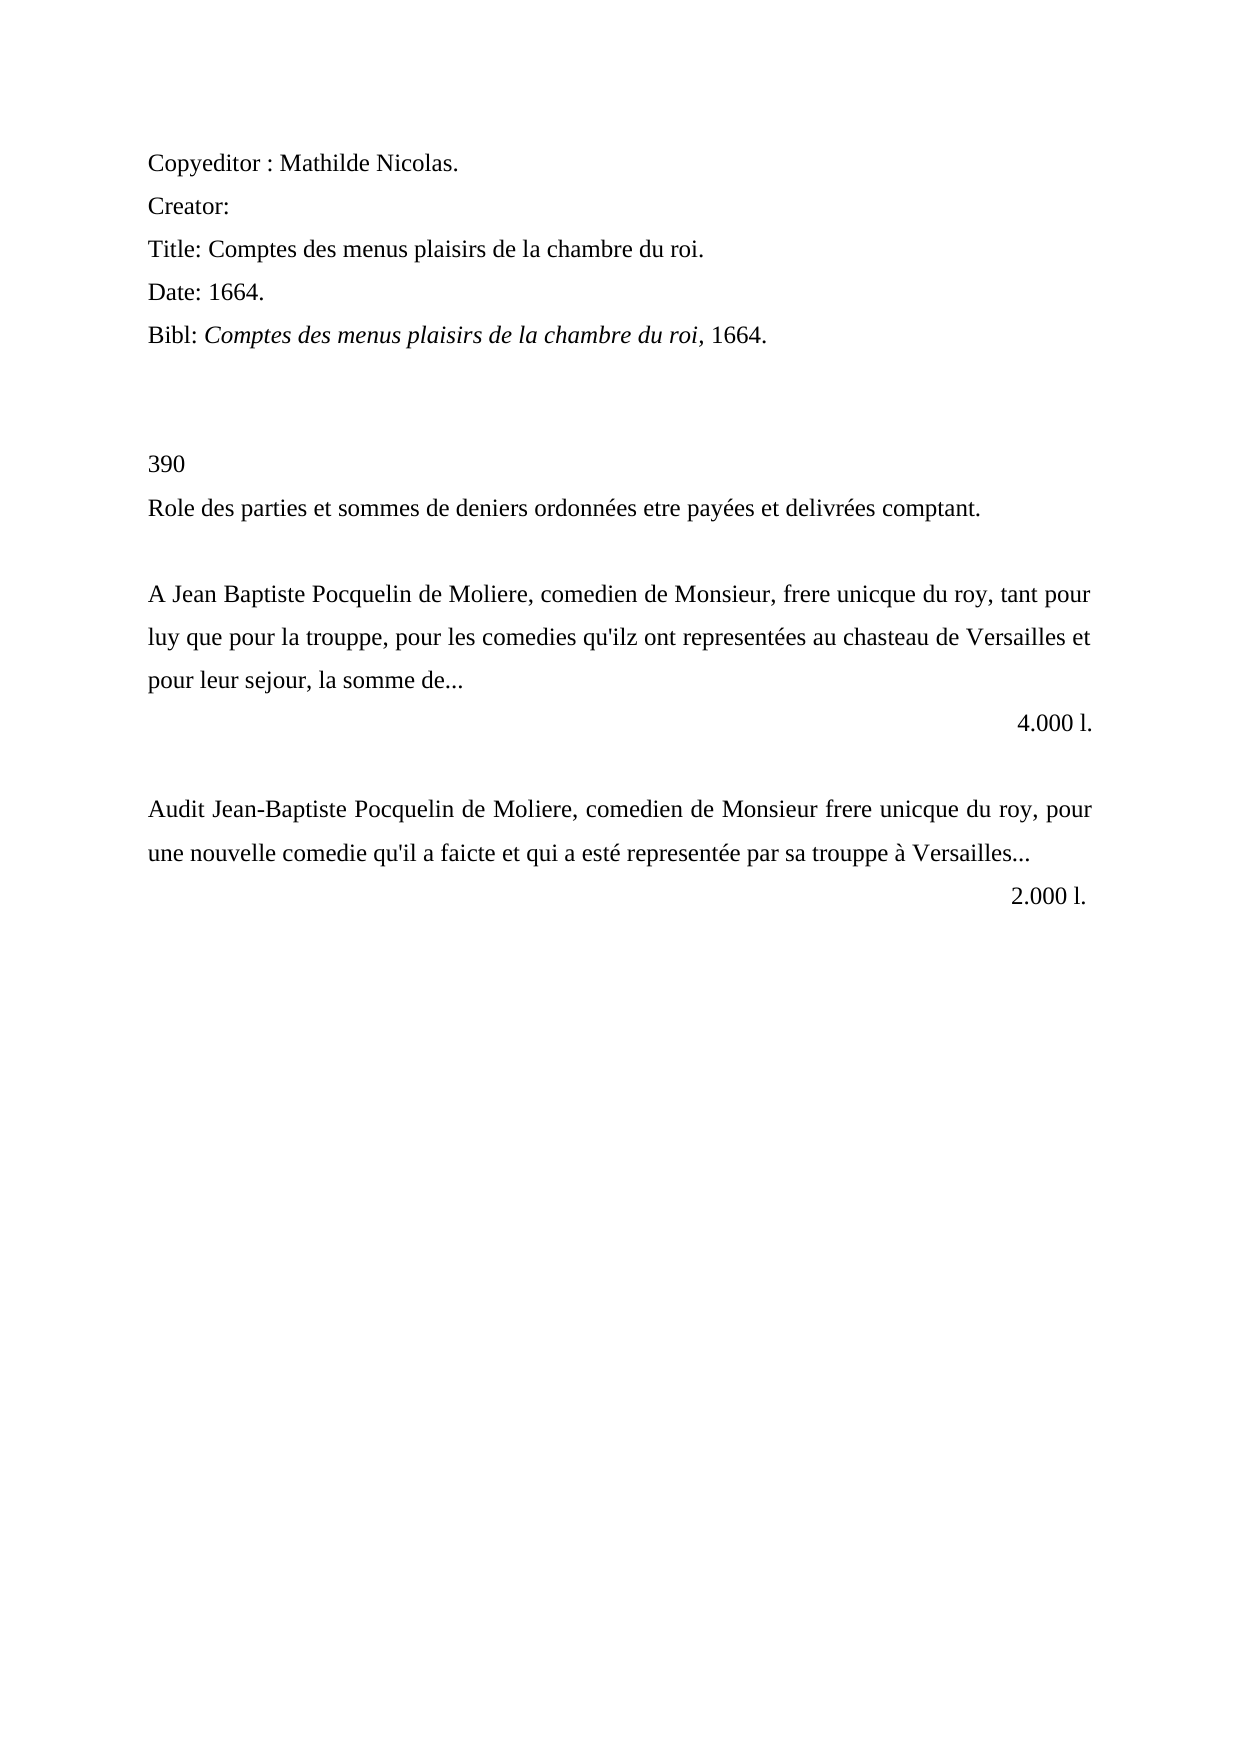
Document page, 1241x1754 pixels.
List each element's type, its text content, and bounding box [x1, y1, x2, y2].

text A Jean Baptiste Pocquelin de Moliere, comedien de Monsieur, frere unicque du roy, tant pour luy que pour la trouppe, pour les comedies qu'ilz ont representées au chasteau de Versailles et pour leur sejour, la somme de... [148, 579, 1093, 694]
text Creator: [148, 191, 1093, 219]
text Bibl: Comptes des menus plaisirs de la chambre du roi, 1664. [148, 320, 1093, 349]
text Role des parties et sommes de deniers ordonnées etre payées et delivrées comptant. [148, 493, 1093, 521]
text Audit Jean-Baptiste Pocquelin de Moliere, comedien de Monsieur frere unicque du roy, pour une nouvelle comedie qu'il a faicte et qui a esté representée par sa trouppe à Versailles... [148, 794, 1093, 866]
text 2.000 l. [148, 881, 1093, 909]
text Date: 1664. [148, 277, 1093, 306]
text Title: Comptes des menus plaisirs de la chambre du roi. [148, 234, 1093, 263]
text Copyeditor : Mathilde Nicolas. [148, 148, 1093, 176]
text 4.000 l. [148, 708, 1093, 737]
text 390 [148, 449, 1093, 478]
